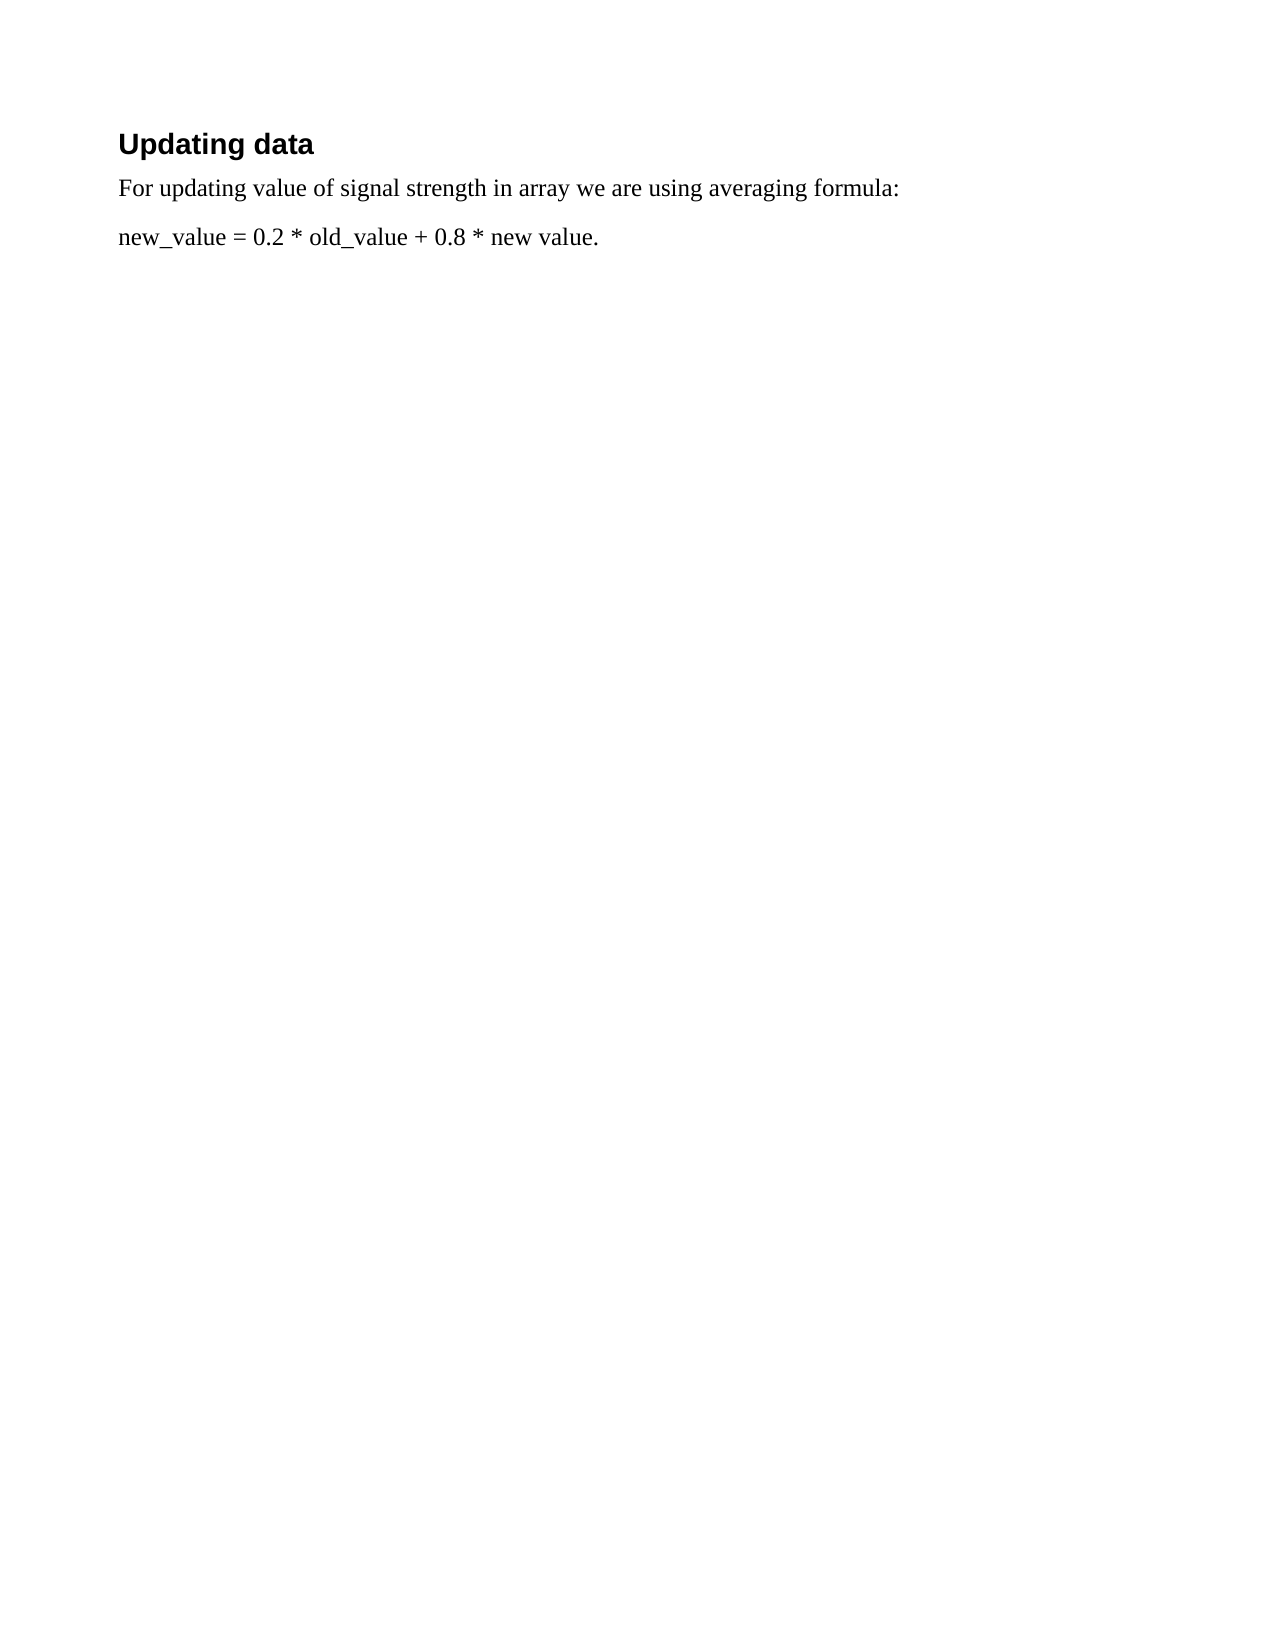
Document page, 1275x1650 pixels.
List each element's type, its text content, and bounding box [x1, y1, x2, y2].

text new_value = 0.2 * old_value + 0.8 * new value. [118, 222, 1157, 251]
subtitle Updating data [118, 127, 1157, 161]
text For updating value of signal strength in array we are using averaging formula: [118, 173, 1157, 202]
